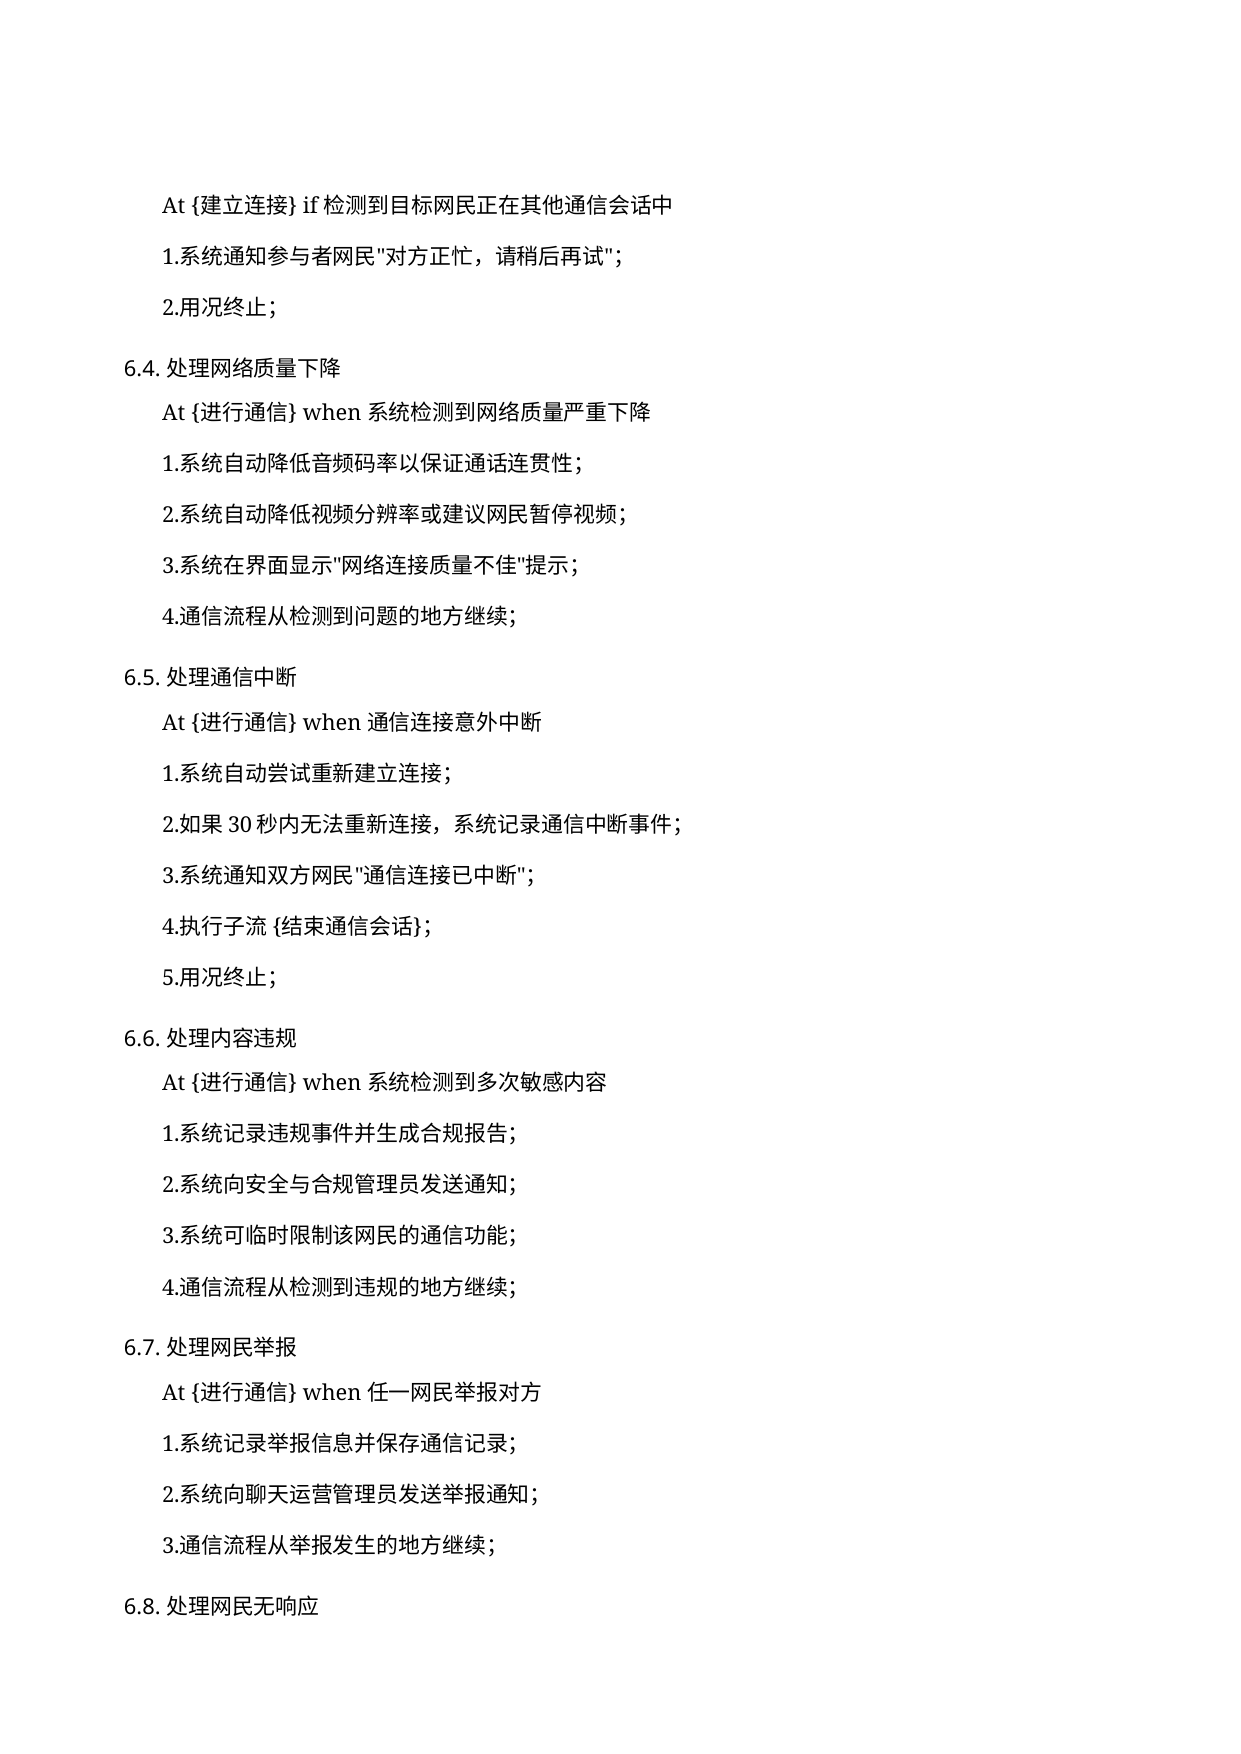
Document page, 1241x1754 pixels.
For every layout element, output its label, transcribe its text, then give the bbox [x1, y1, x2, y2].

subtitle 处理通信中断 [118, 660, 1122, 692]
text At {进行通信} when 任一网民举报对方 [118, 1375, 1122, 1407]
text 3.系统在界面显示"网络连接质量不佳"提示； [118, 548, 1122, 580]
subtitle 处理网络质量下降 [118, 351, 1122, 382]
subtitle 处理网民无响应 [118, 1589, 1122, 1621]
text 1.系统记录违规事件并生成合规报告； [118, 1116, 1122, 1148]
text 5.用况终止； [118, 960, 1122, 992]
text At {进行通信} when 通信连接意外中断 [118, 705, 1122, 736]
text 3.系统可临时限制该网民的通信功能； [118, 1218, 1122, 1250]
text 4.执行子流 {结束通信会话}； [118, 909, 1122, 941]
subtitle 处理内容违规 [118, 1021, 1122, 1052]
text 2.系统向安全与合规管理员发送通知； [118, 1167, 1122, 1199]
text 1.系统自动降低音频码率以保证通话连贯性； [118, 446, 1122, 478]
subtitle 处理网民举报 [118, 1330, 1122, 1362]
text 2.用况终止； [118, 290, 1122, 321]
text 2.系统向聊天运营管理员发送举报通知； [118, 1477, 1122, 1509]
text 3.通信流程从举报发生的地方继续； [118, 1528, 1122, 1560]
text 4.通信流程从检测到违规的地方继续； [118, 1269, 1122, 1301]
text 1.系统通知参与者网民"对方正忙，请稍后再试"； [118, 239, 1122, 270]
text 3.系统通知双方网民"通信连接已中断"； [118, 858, 1122, 889]
text 4.通信流程从检测到问题的地方继续； [118, 599, 1122, 631]
text 1.系统自动尝试重新建立连接； [118, 756, 1122, 787]
text 1.系统记录举报信息并保存通信记录； [118, 1426, 1122, 1458]
text 2.如果30秒内无法重新连接，系统记录通信中断事件； [118, 807, 1122, 838]
text At {进行通信} when 系统检测到网络质量严重下降 [118, 395, 1122, 427]
text At {建立连接} if 检测到目标网民正在其他通信会话中 [118, 188, 1122, 219]
text At {进行通信} when 系统检测到多次敏感内容 [118, 1065, 1122, 1097]
text 2.系统自动降低视频分辨率或建议网民暂停视频； [118, 497, 1122, 529]
